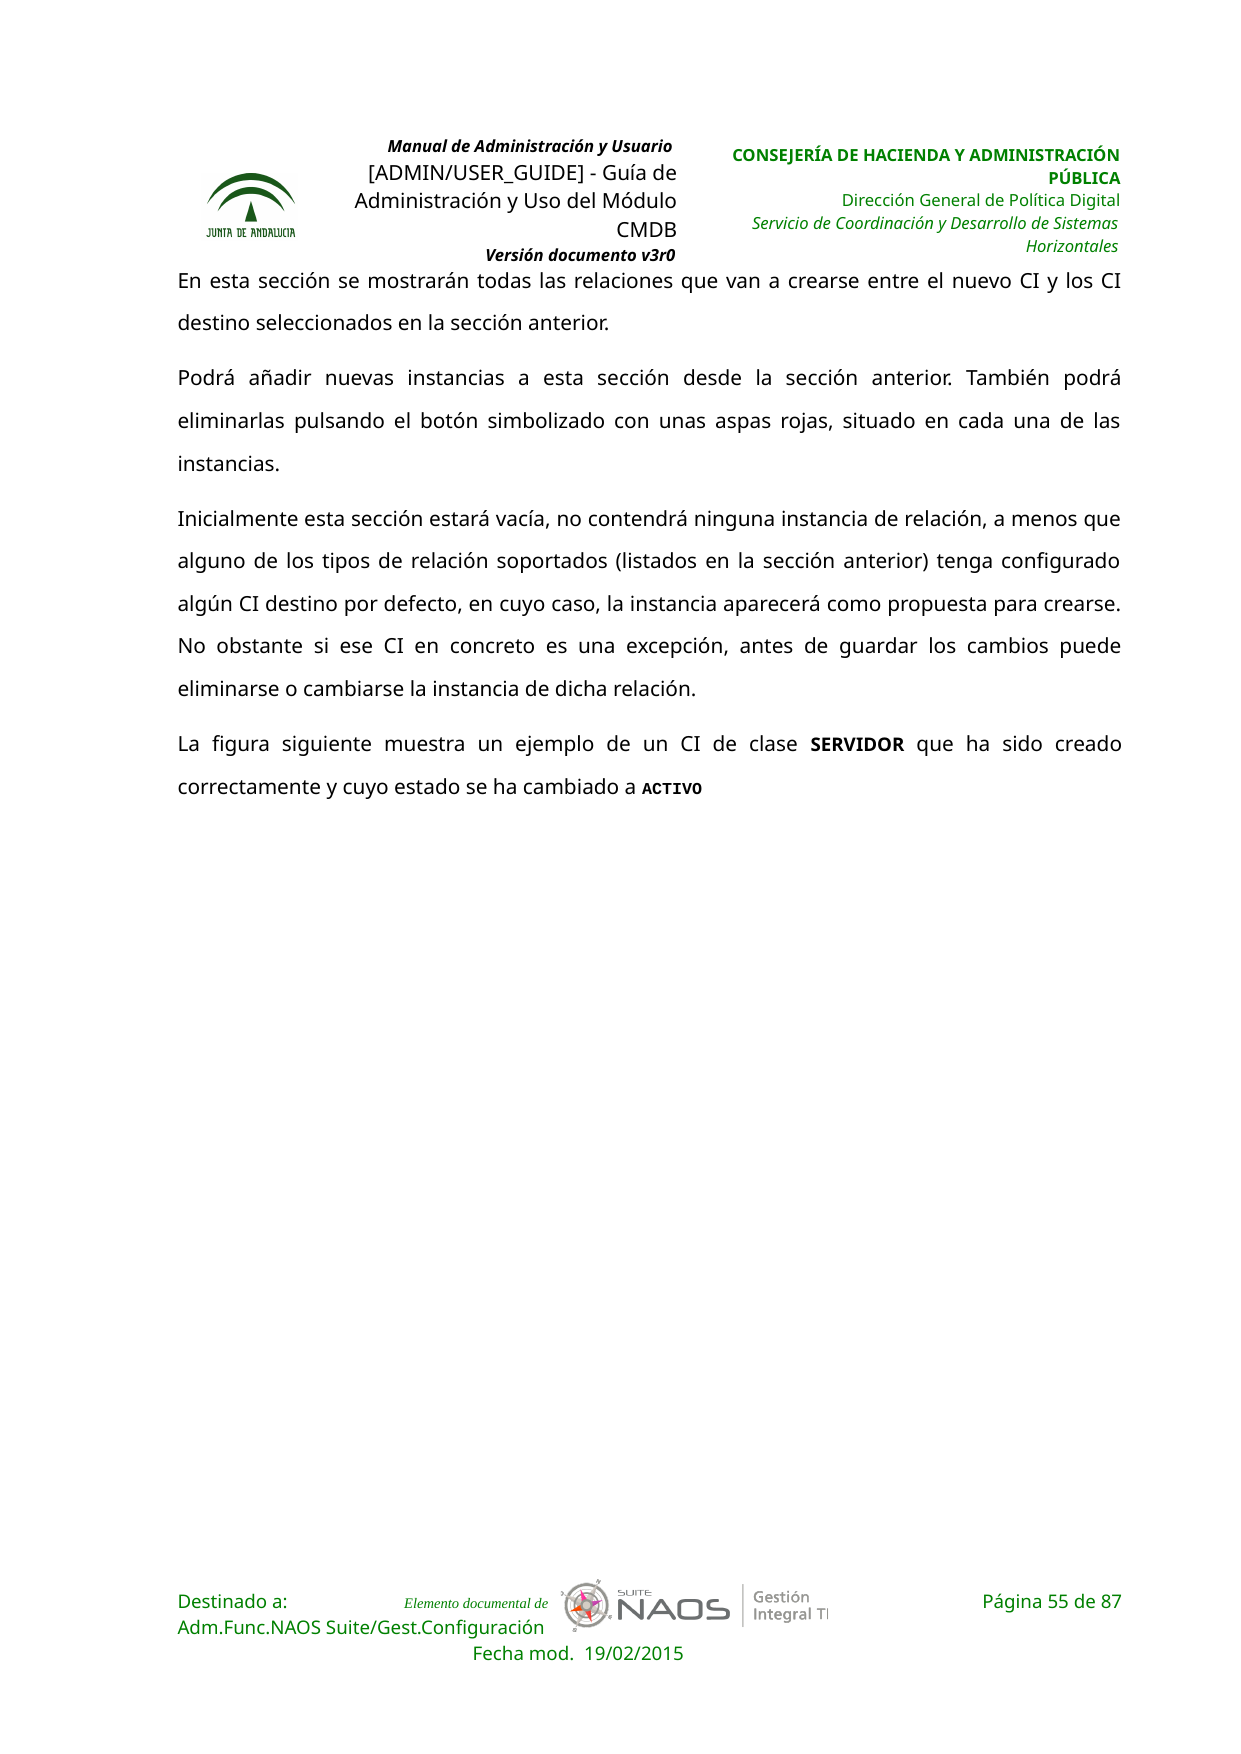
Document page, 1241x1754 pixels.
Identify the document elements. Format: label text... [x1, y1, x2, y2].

text Podrá añadir nuevas instancias a esta sección desde la sección anterior. También podrá eliminarlas pulsando el botón simbolizado con unas aspas rojas, situado en cada una de las instancias. [177, 363, 1122, 477]
picture [201, 173, 298, 241]
picture [560, 1579, 829, 1632]
text En esta sección se mostrarán todas las relaciones que van a crearse entre el nuevo CI y los CI destino seleccionados en la sección anterior. [177, 266, 1122, 337]
text La figura siguiente muestra un ejemplo de un CI de clase SERVIDOR que ha sido creado correctamente y cuyo estado se ha cambiado a ACTIVO [177, 729, 1122, 800]
text Inicialmente esta sección estará vacía, no contendrá ninguna instancia de relación, a menos que alguno de los tipos de relación soportados (listados en la sección anterior) tenga configurado algún CI destino por defecto, en cuyo caso, la instancia aparecerá como propuesta para crearse. No obstante si ese CI en concreto es una excepción, antes de guardar los cambios puede eliminarse o cambiarse la instancia de dicha relación. [177, 504, 1122, 703]
